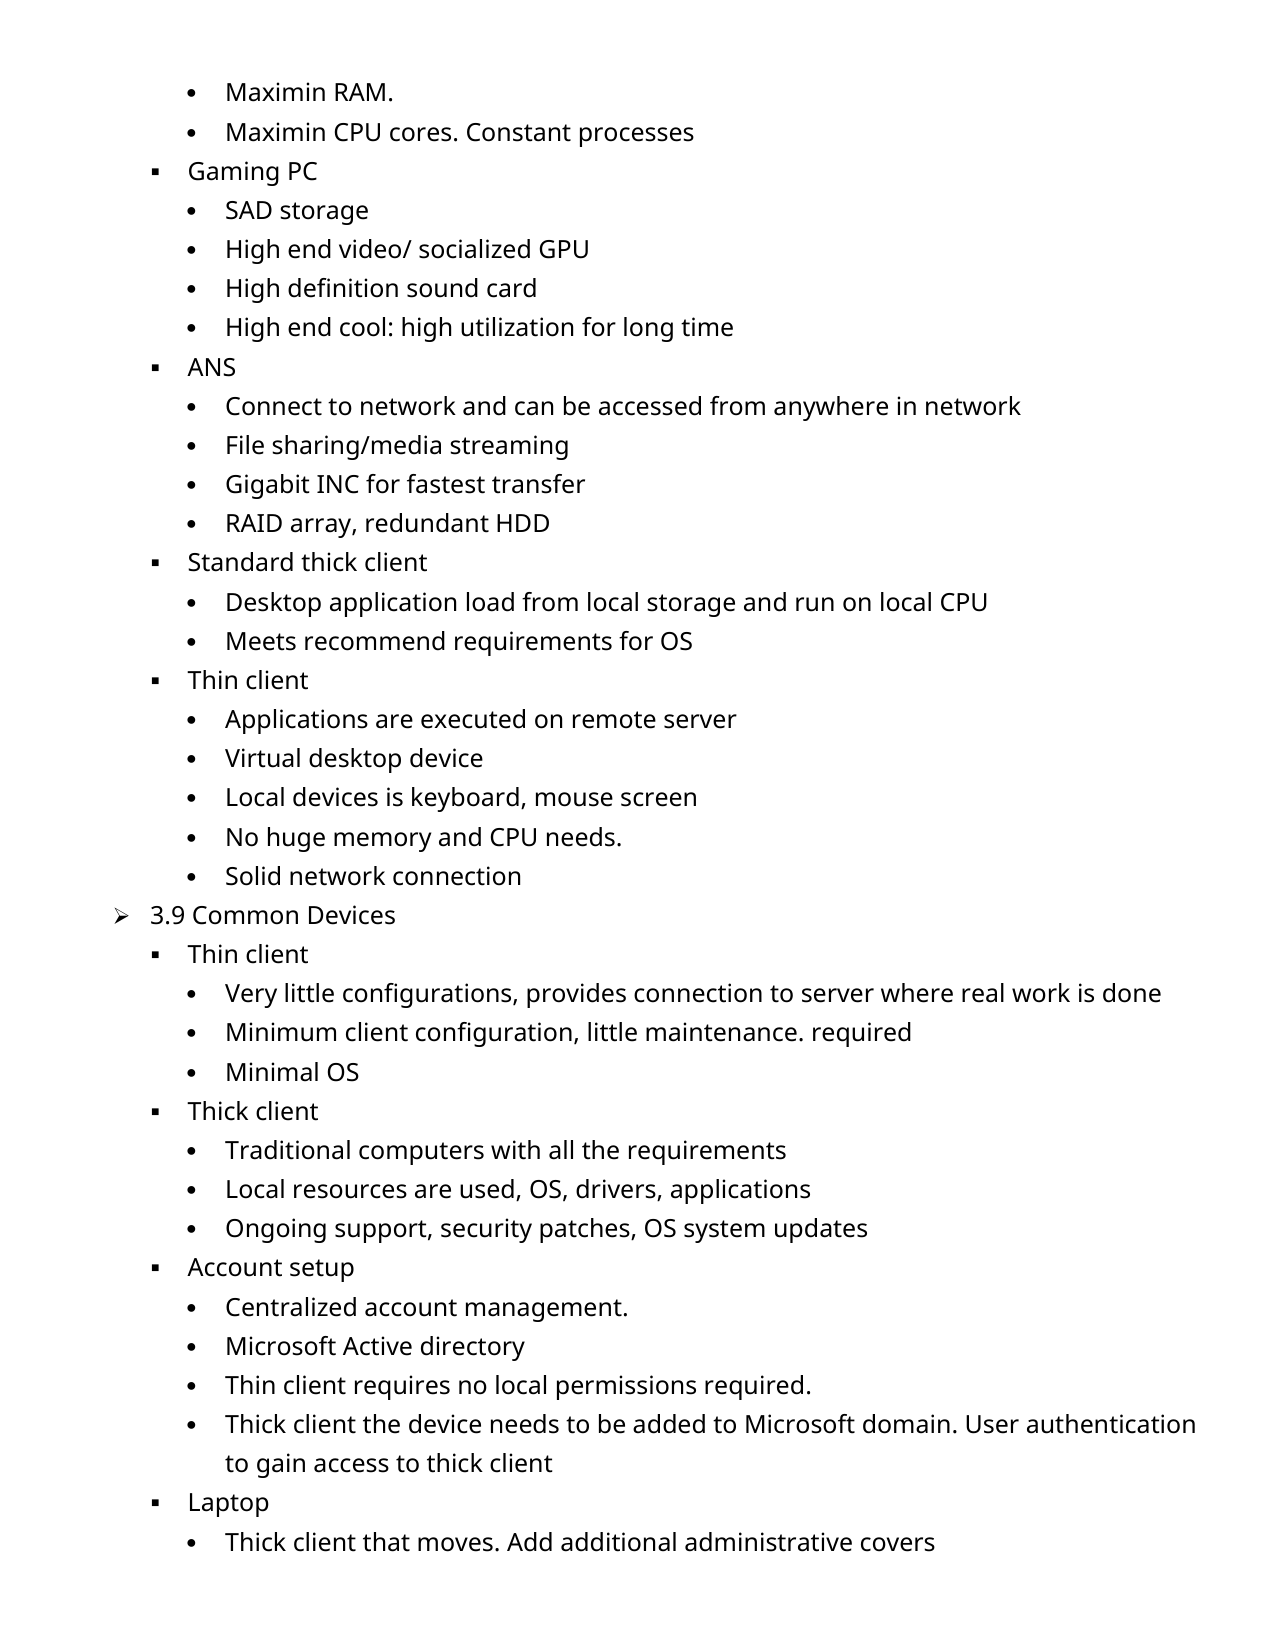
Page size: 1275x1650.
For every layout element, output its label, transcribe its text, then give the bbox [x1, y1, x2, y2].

list Minimal OS [187, 1054, 1200, 1088]
list Thin client [150, 662, 1200, 697]
list Meets recommend requirements for OS [187, 623, 1200, 657]
list Maximin RAM. [187, 75, 1200, 109]
list Solid network connection [187, 858, 1200, 892]
list Account setup [150, 1250, 1200, 1284]
list 3.9 Common Devices [112, 897, 1200, 932]
list File sharing/media streaming [187, 427, 1200, 462]
list Connect to network and can be accessed from anywhere in network [187, 388, 1200, 422]
list Thick client the device needs to be added to Microsoft domain. User authentication to gain access to thick client [187, 1407, 1200, 1480]
list High end cool: high utilization for long time [187, 310, 1200, 344]
list Desktop application load from local storage and run on local CPU [187, 584, 1200, 618]
list Microsoft Active directory [187, 1328, 1200, 1362]
list Minimum client configuration, little maintenance. required [187, 1015, 1200, 1049]
list Very little configurations, provides connection to server where real work is done [187, 976, 1200, 1010]
list High end video/ socialized GPU [187, 232, 1200, 266]
list Virtual desktop device [187, 741, 1200, 775]
list ANS [150, 349, 1200, 383]
list Maximin CPU cores. Constant processes [187, 114, 1200, 148]
list Local devices is keyboard, mouse screen [187, 780, 1200, 814]
list Thin client [150, 937, 1200, 971]
list High definition sound card [187, 271, 1200, 305]
list Ongoing support, security patches, OS system updates [187, 1211, 1200, 1245]
list Laptop [150, 1485, 1200, 1519]
list Gaming PC [150, 153, 1200, 187]
list Thick client that moves. Add additional administrative covers [187, 1524, 1200, 1558]
list Local resources are used, OS, drivers, applications [187, 1172, 1200, 1206]
list Applications are executed on remote server [187, 702, 1200, 736]
list No huge memory and CPU needs. [187, 819, 1200, 853]
list Thick client [150, 1093, 1200, 1127]
list RAID array, redundant HDD [187, 506, 1200, 540]
list Centralized account management. [187, 1289, 1200, 1323]
list Thin client requires no local permissions required. [187, 1367, 1200, 1402]
list Gigabit INC for fastest transfer [187, 467, 1200, 501]
list SAD storage [187, 192, 1200, 227]
list Standard thick client [150, 545, 1200, 579]
list Traditional computers with all the requirements [187, 1132, 1200, 1167]
